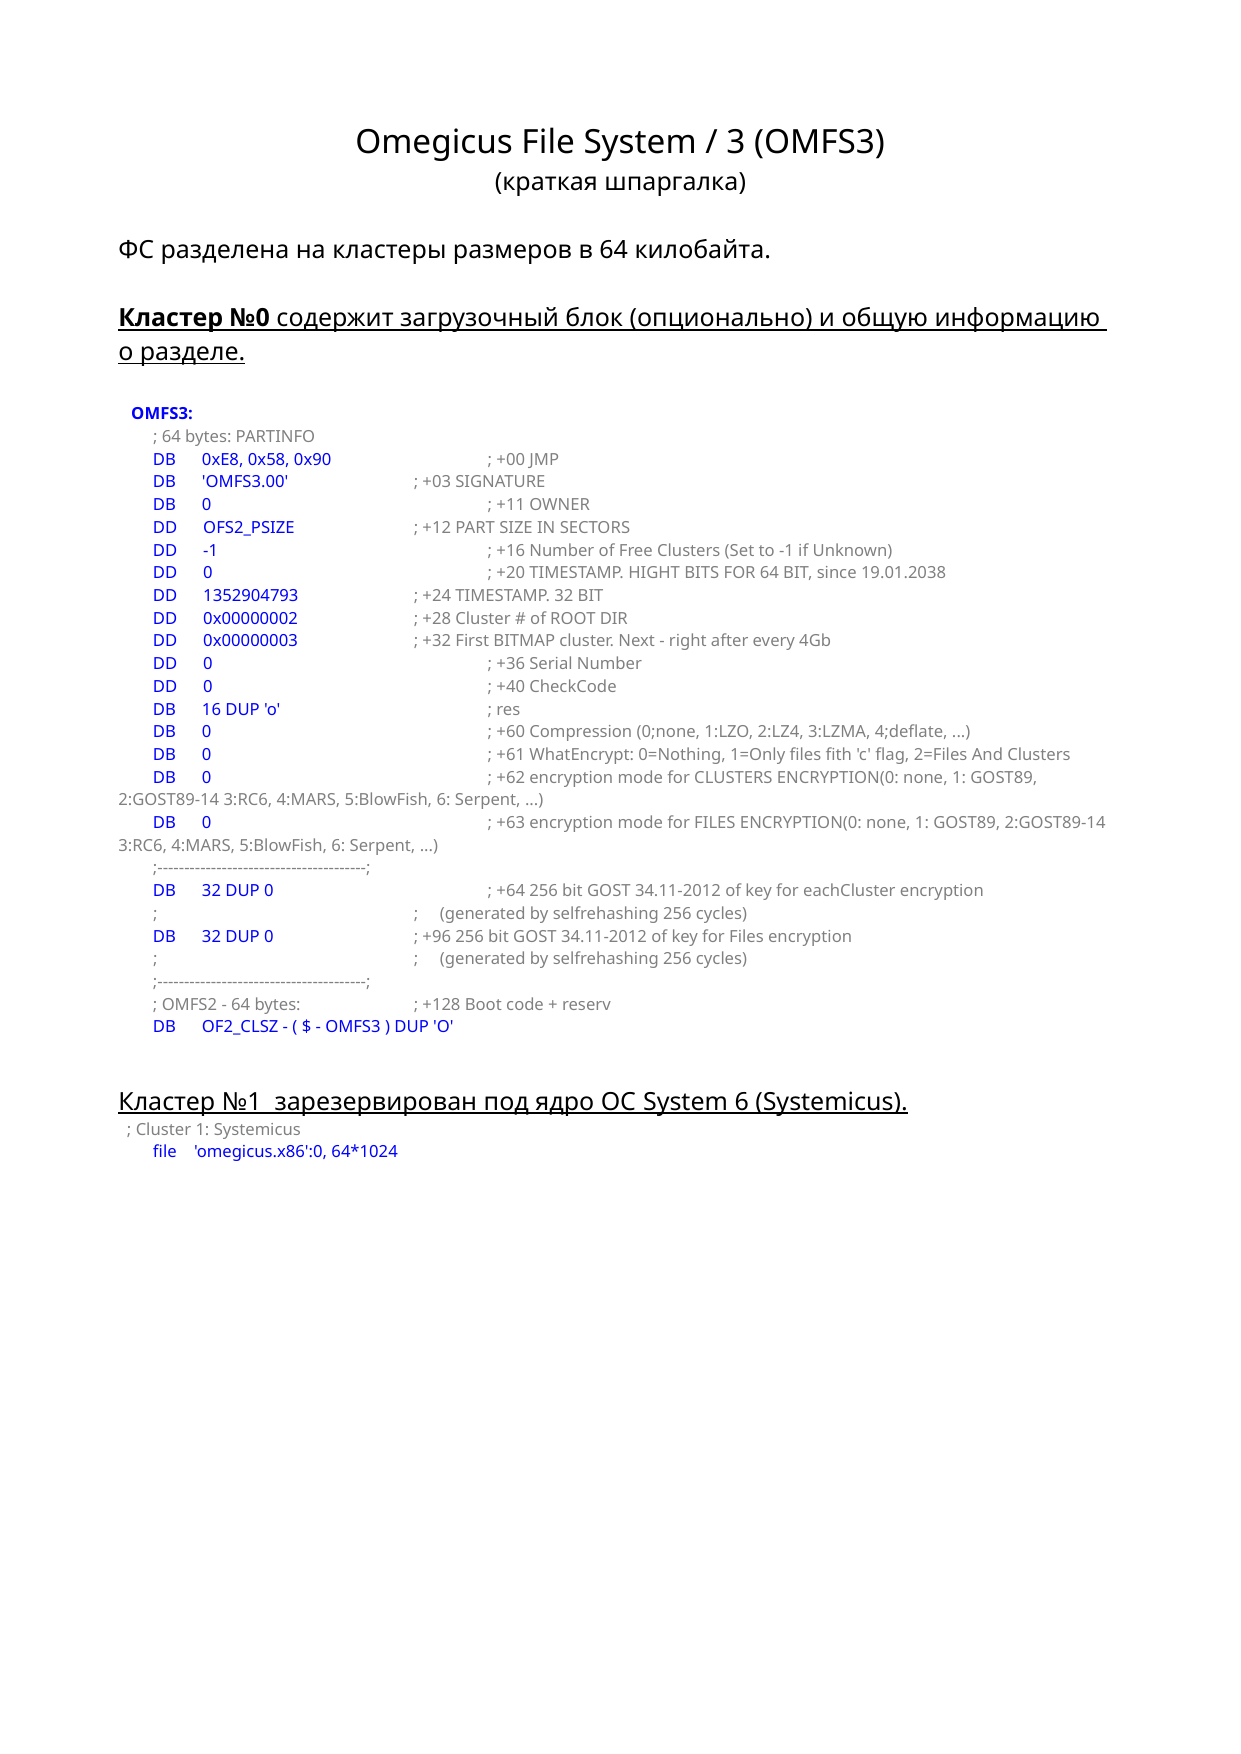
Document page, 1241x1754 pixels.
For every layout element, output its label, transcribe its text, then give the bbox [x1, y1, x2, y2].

text DB OF2_CLSZ - ( $ - OMFS3 ) DUP 'O' [118, 1015, 1122, 1038]
text DB 32 DUP 0 ; +96 256 bit GOST 34.11-2012 of key for Files encryption [118, 924, 1122, 947]
text DB 32 DUP 0 ; +64 256 bit GOST 34.11-2012 of key for eachCluster encryption [118, 879, 1122, 902]
text DD 0 ; +36 Serial Number [118, 652, 1122, 674]
text DD 0 ; +20 TIMESTAMP. HIGHT BITS FOR 64 BIT, since 19.01.2038 [118, 561, 1122, 584]
text ; OMFS2 - 64 bytes: ; +128 Boot code + reserv [118, 992, 1122, 1015]
text file 'omegicus.x86':0, 64*1024 [118, 1140, 1122, 1163]
text DB 0 ; +11 OWNER [118, 493, 1122, 516]
text OMFS3: [118, 402, 1122, 425]
text (краткая шпаргалка) [118, 163, 1122, 198]
text Кластер №1 зарезервирован под ядро ОС System 6 (Systemicus). [118, 1083, 1122, 1117]
text DB 16 DUP 'o' ; res [118, 697, 1122, 720]
text ; ; (generated by selfrehashing 256 cycles) [118, 947, 1122, 970]
text ;---------------------------------------; [118, 970, 1122, 992]
text DB 0 ; +62 encryption mode for CLUSTERS ENCRYPTION(0: none, 1: GOST89, 2:GOST89-14 3:RC6, 4:MARS, 5:BlowFish, 6: Serpent, ...) [118, 765, 1122, 811]
text ;---------------------------------------; [118, 856, 1122, 879]
text DD 0x00000002 ; +28 Cluster # of ROOT DIR [118, 606, 1122, 629]
text DD -1 ; +16 Number of Free Clusters (Set to -1 if Unknown) [118, 538, 1122, 561]
text ; Cluster 1: Systemicus [118, 1117, 1122, 1140]
text DB 0 ; +63 encryption mode for FILES ENCRYPTION(0: none, 1: GOST89, 2:GOST89-14 3:RC6, 4:MARS, 5:BlowFish, 6: Serpent, ...) [118, 811, 1122, 856]
text DB 0xE8, 0x58, 0x90 ; +00 JMP [118, 447, 1122, 470]
text Omegicus File System / 3 (OMFS3) [118, 118, 1122, 163]
text ФС разделена на кластеры размеров в 64 килобайта. [118, 232, 1122, 266]
text DB 'OMFS3.00' ; +03 SIGNATURE [118, 470, 1122, 493]
text DD OFS2_PSIZE ; +12 PART SIZE IN SECTORS [118, 516, 1122, 538]
text Кластер №0 содержит загрузочный блок (опционально) и общую информацию о разделе. [118, 300, 1122, 368]
text ; ; (generated by selfrehashing 256 cycles) [118, 902, 1122, 924]
text DD 1352904793 ; +24 TIMESTAMP. 32 BIT [118, 584, 1122, 606]
text ; 64 bytes: PARTINFO [118, 425, 1122, 447]
text DB 0 ; +60 Compression (0;none, 1:LZO, 2:LZ4, 3:LZMA, 4;deflate, ...) [118, 720, 1122, 743]
text DD 0 ; +40 CheckCode [118, 674, 1122, 697]
text DD 0x00000003 ; +32 First BITMAP cluster. Next - right after every 4Gb [118, 629, 1122, 652]
text DB 0 ; +61 WhatEncrypt: 0=Nothing, 1=Only files fith 'c' flag, 2=Files And Clusters [118, 743, 1122, 765]
